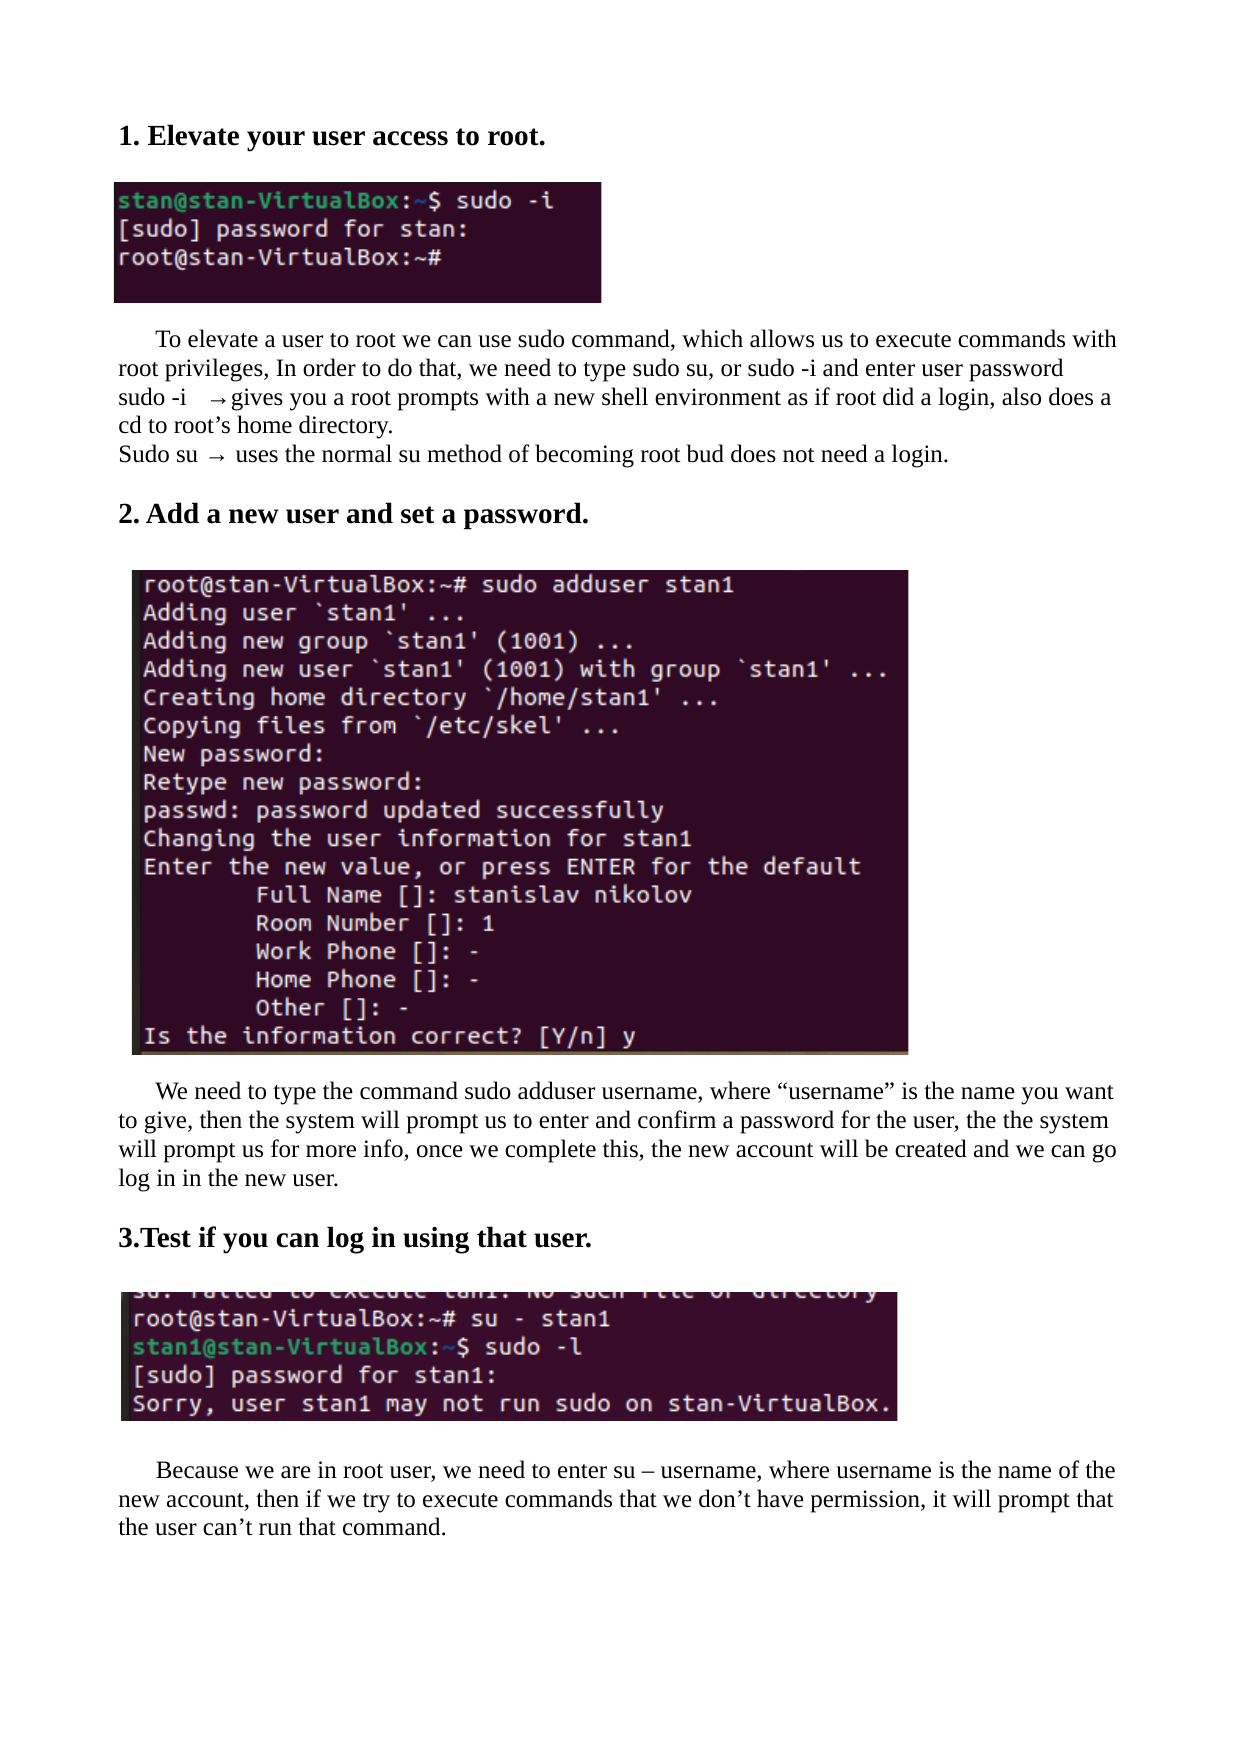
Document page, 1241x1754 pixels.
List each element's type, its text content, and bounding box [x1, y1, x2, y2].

text We need to type the command sudo adduser username, where “username” is the name you want to give, then the system will prompt us to enter and confirm a password for the user, the the system will prompt us for more info, once we complete this, the new account will be created and we can go log in in the new user. [118, 1076, 1122, 1191]
text To elevate a user to root we can use sudo command, which allows us to execute commands with root privileges, In order to do that, we need to type sudo su, or sudo -i and enter user password [118, 324, 1122, 382]
text 3.Test if you can log in using that user. [118, 1220, 1122, 1254]
text sudo -i →gives you a root prompts with a new shell environment as if root did a login, also does a cd to root’s home directory. [118, 382, 1122, 439]
text Because we are in root user, we need to enter su – username, where username is the name of the new account, then if we try to execute commands that we don’t have permission, it will prompt that the user can’t run that command. [118, 1455, 1122, 1541]
text 1. Elevate your user access to root. [118, 118, 1122, 152]
text 2. Add a new user and set a password. [118, 497, 1122, 530]
text Sudo su → uses the normal su method of becoming root bud does not need a login. [118, 439, 1122, 468]
